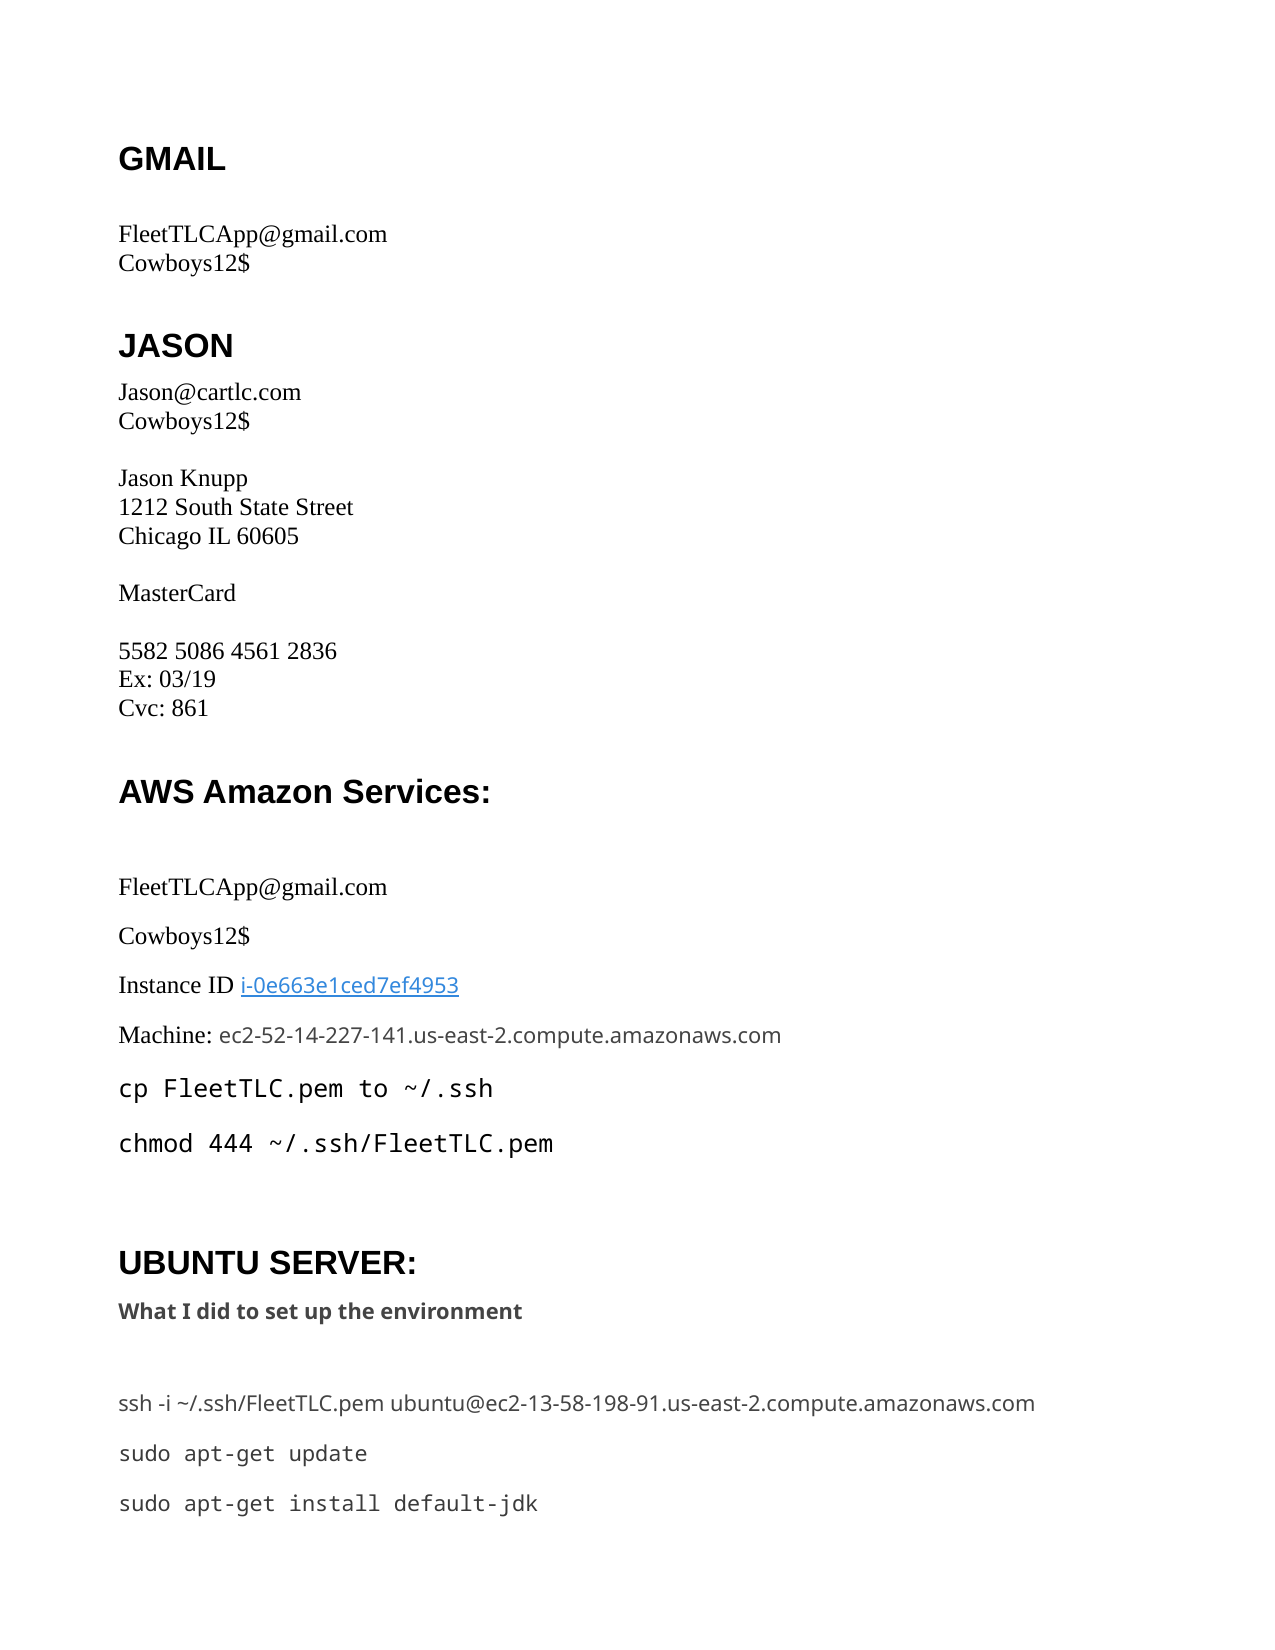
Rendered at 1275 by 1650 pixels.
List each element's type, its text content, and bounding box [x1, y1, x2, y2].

text 5582 5086 4561 2836 [118, 636, 1157, 664]
subtitle JASON [118, 326, 1157, 364]
text ssh -i ~/.ssh/FleetTLC.pem ubuntu@ec2-13-58-198-91.us-east-2.compute.amazonaws.com [118, 1388, 1157, 1417]
text Chicago IL 60605 [118, 521, 1157, 549]
text Ex: 03/19 [118, 664, 1157, 693]
text chmod 444 ~/.ssh/FleetTLC.pem [118, 1126, 1157, 1160]
text Jason Knupp [118, 463, 1157, 492]
text FleetTLCApp@gmail.com [118, 872, 1157, 901]
text FleetTLCApp@gmail.com [118, 219, 1157, 248]
text Cvc: 861 [118, 693, 1157, 722]
text Cowboys12$ [118, 406, 1157, 434]
text sudo apt-get install default-jdk [118, 1488, 1157, 1518]
subtitle What I did to set up the environment [118, 1296, 1157, 1326]
text Cowboys12$ [118, 248, 1157, 276]
text sudo apt-get update [118, 1438, 1157, 1468]
text Cowboys12$ [118, 921, 1157, 950]
text cp FleetTLC.pem to ~/.ssh [118, 1071, 1157, 1105]
subtitle AWS Amazon Services: [118, 772, 1157, 810]
subtitle UBUNTU SERVER: [118, 1243, 1157, 1282]
subtitle GMAIL [118, 139, 1157, 178]
text 1212 South State Street [118, 492, 1157, 521]
text Instance ID i-0e663e1ced7ef4953 [118, 970, 1157, 1000]
text Machine: ec2-52-14-227-141.us-east-2.compute.amazonaws.com [118, 1020, 1157, 1050]
text MasterCard [118, 578, 1157, 607]
text Jason@cartlc.com [118, 377, 1157, 406]
